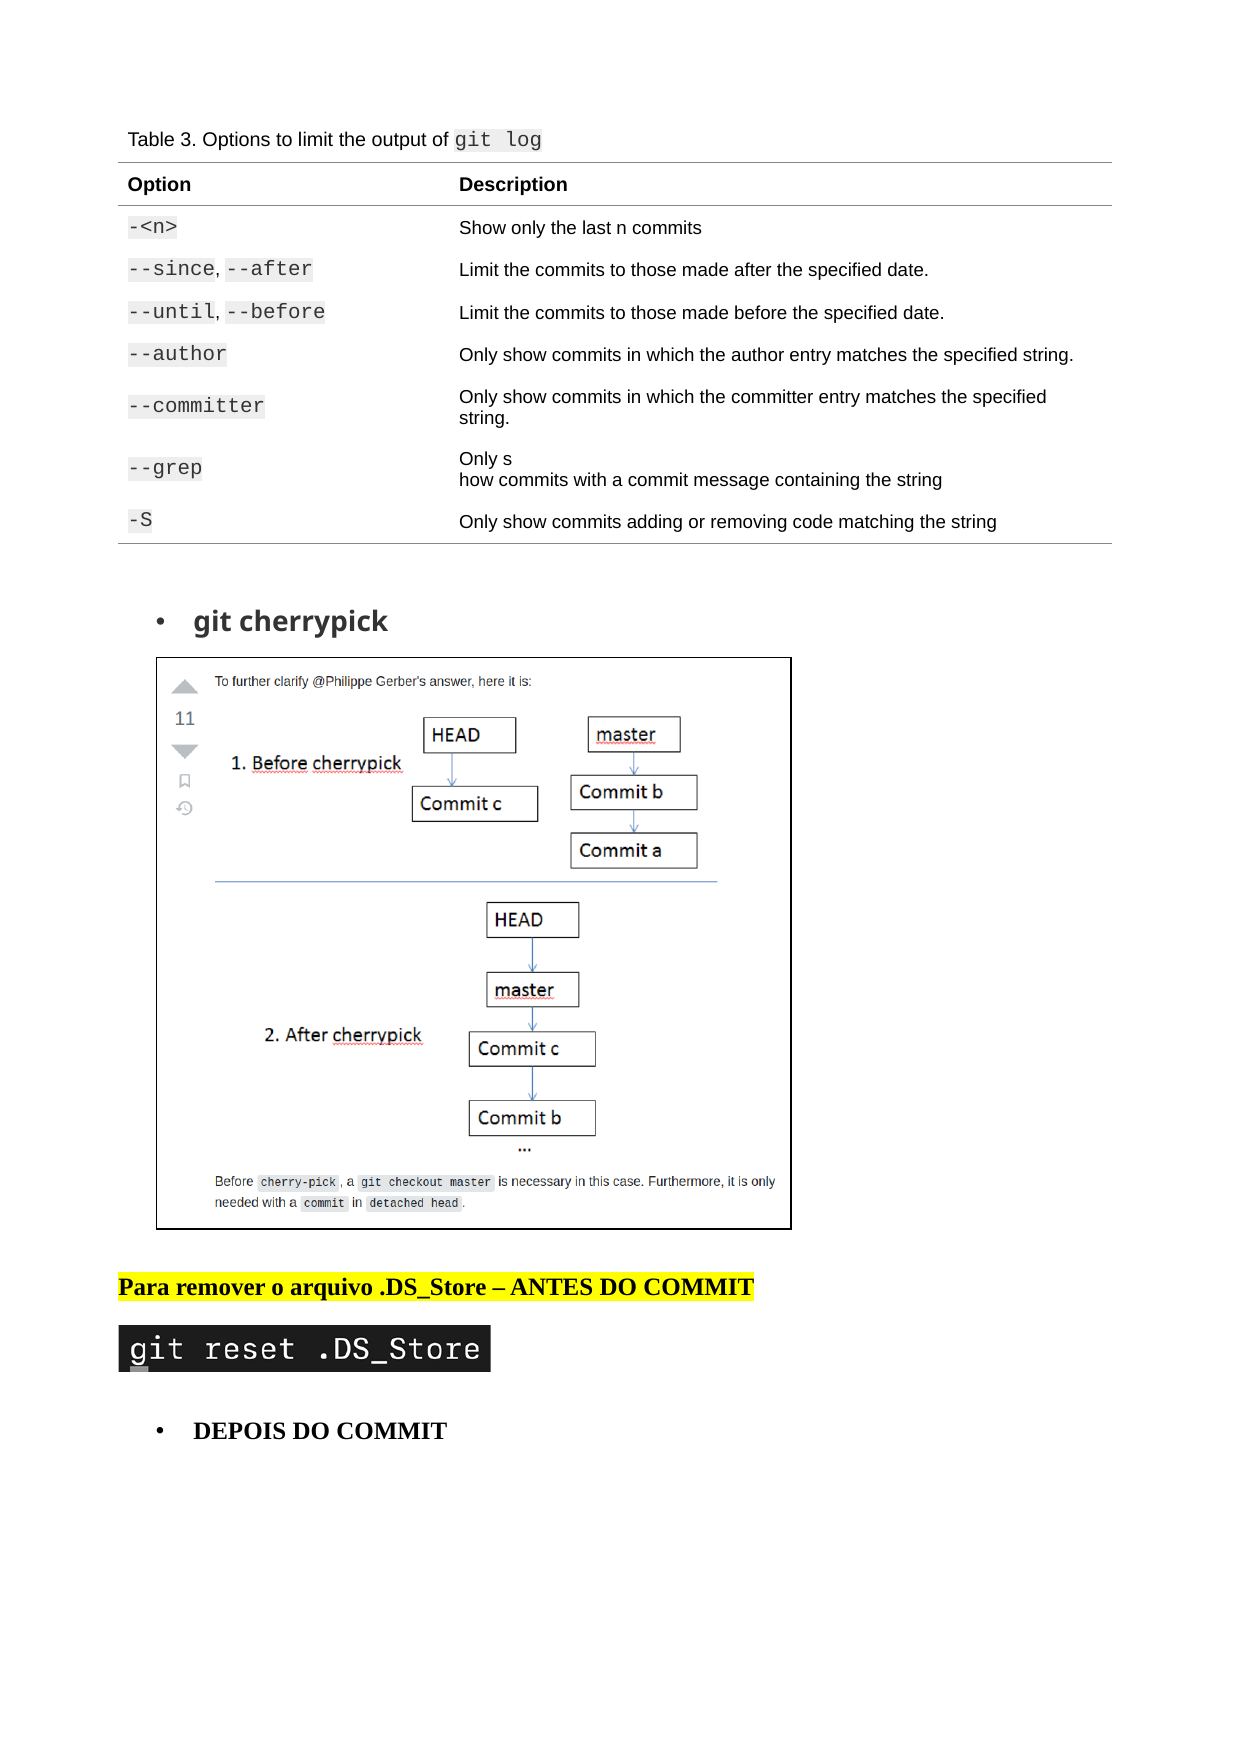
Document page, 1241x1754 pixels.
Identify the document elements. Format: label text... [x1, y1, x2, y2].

table_cell Description [450, 163, 1112, 205]
table_cell --author [118, 334, 449, 376]
table_header Table 3. Options to limit the output of git log [118, 118, 1112, 162]
list DEPOIS DO COMMIT [156, 1416, 1122, 1445]
table_cell --until, --before [118, 291, 449, 334]
table_cell --grep [118, 438, 449, 500]
picture [118, 1325, 491, 1372]
table_cell Only s how commits with a commit message containing the string [450, 438, 1112, 500]
list git cherrypick [156, 601, 1122, 640]
table_cell Limit the commits to those made before the specified date. [450, 291, 1112, 334]
table_cell Only show commits in which the author entry matches the specified string. [450, 334, 1112, 376]
picture [158, 659, 790, 1228]
table_cell Option [118, 163, 449, 205]
table_cell Limit the commits to those made after the specified date. [450, 249, 1112, 291]
table_cell Only show commits adding or removing code matching the string [450, 500, 1112, 542]
table_cell Show only the last n commits [450, 206, 1112, 249]
table_cell --since, --after [118, 249, 449, 291]
table_cell Only show commits in which the committer entry matches the specified string. [450, 376, 1112, 438]
table_cell -<n> [118, 206, 449, 249]
text Para remover o arquivo .DS_Store – ANTES DO COMMIT [118, 1272, 1122, 1301]
table_cell --committer [118, 376, 449, 438]
table_cell -S [118, 500, 449, 542]
